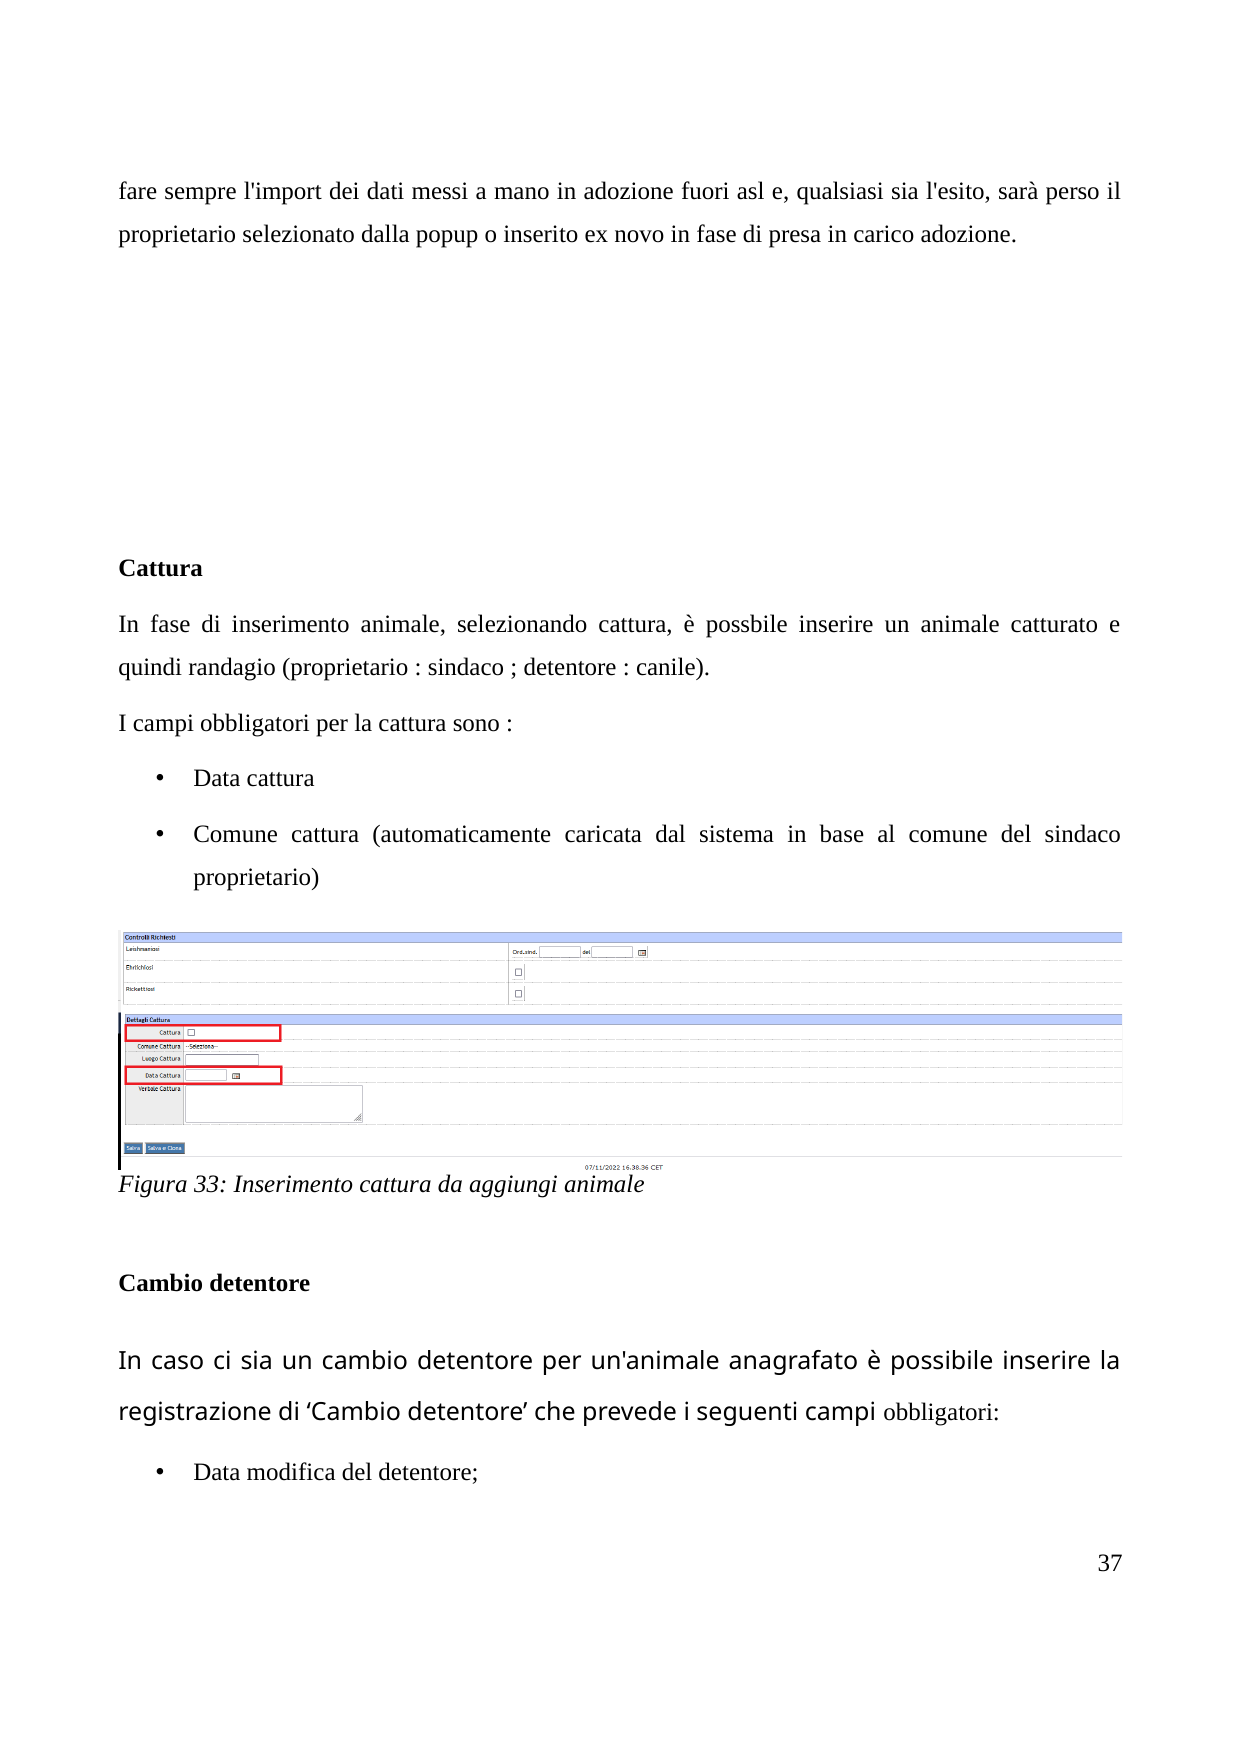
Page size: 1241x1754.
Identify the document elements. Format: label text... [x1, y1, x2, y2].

text Cambio detentore [118, 1268, 1122, 1297]
text In caso ci sia un cambio detentore per un'animale anagrafato è possibile inserire la registrazione di ‘Cambio detentore’ che prevede i seguenti campi obbligatori: [118, 1297, 1122, 1428]
picture [118, 930, 1123, 1170]
list Data modifica del detentore; [156, 1457, 1122, 1486]
list Comune cattura (automaticamente caricata dal sistema in base al comune del sindaco proprietario) [156, 819, 1122, 891]
text In fase di inserimento animale, selezionando cattura, è possbile inserire un animale catturato e quindi randagio (proprietario : sindaco ; detentore : canile). [118, 609, 1122, 681]
text I campi obbligatori per la cattura sono : [118, 708, 1122, 736]
text fare sempre l'import dei dati messi a mano in adozione fuori asl e, qualsiasi sia l'esito, sarà perso il proprietario selezionato dalla popup o inserito ex novo in fase di presa in carico adozione. [118, 176, 1122, 248]
text Cattura [118, 553, 1122, 582]
list Data cattura [156, 763, 1122, 792]
text Figura 33: Inserimento cattura da aggiungi animale [118, 1170, 1122, 1198]
